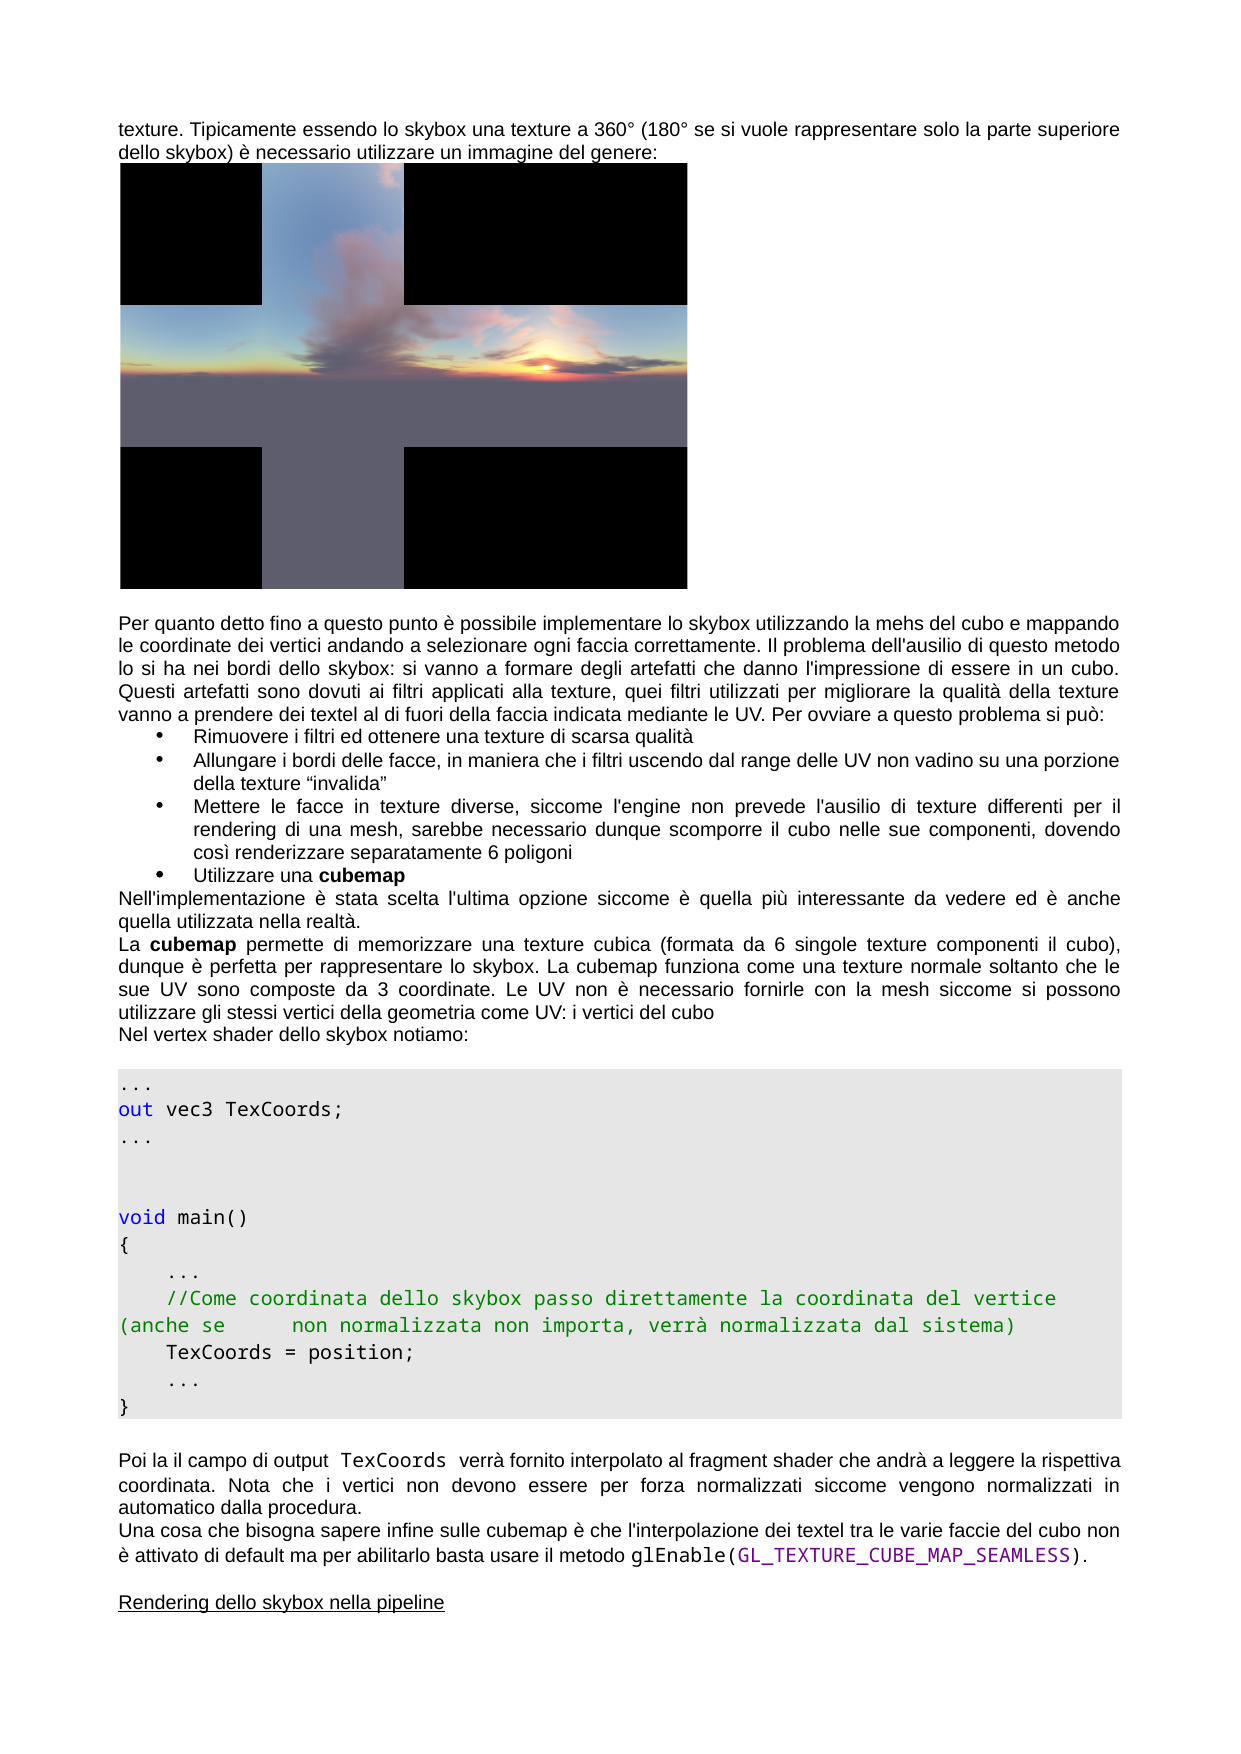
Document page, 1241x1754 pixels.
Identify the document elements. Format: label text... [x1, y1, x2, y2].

text TexCoords = position; [118, 1338, 1122, 1366]
text void main() [118, 1204, 1122, 1231]
text ... [118, 1123, 1122, 1150]
list Utilizzare una cubemap [156, 864, 1122, 887]
text Rendering dello skybox nella pipeline [118, 1591, 1122, 1614]
text La cubemap permette di memorizzare una texture cubica (formata da 6 singole texture componenti il cubo), dunque è perfetta per rappresentare lo skybox. La cubemap funziona come una texture normale soltanto che le sue UV sono composte da 3 coordinate. Le UV non è necessario fornirle con la mesh siccome si possono utilizzare gli stessi vertici della geometria come UV: i vertici del cubo [118, 932, 1122, 1023]
picture [120, 163, 688, 589]
text Per quanto detto fino a questo punto è possibile implementare lo skybox utilizzando la mehs del cubo e mappando le coordinate dei vertici andando a selezionare ogni faccia correttamente. Il problema dell'ausilio di questo metodo lo si ha nei bordi dello skybox: si vanno a formare degli artefatti che danno l'impressione di essere in un cubo. Questi artefatti sono dovuti ai filtri applicati alla texture, quei filtri utilizzati per migliorare la qualità della texture vanno a prendere dei textel al di fuori della faccia indicata mediante le UV. Per ovviare a questo problema si può: [118, 612, 1122, 725]
list Rimuovere i filtri ed ottenere una texture di scarsa qualità [156, 725, 1122, 749]
text Nell'implementazione è stata scelta l'ultima opzione siccome è quella più interessante da vedere ed è anche quella utilizzata nella realtà. [118, 887, 1122, 932]
text Nel vertex shader dello skybox notiamo: [118, 1023, 1122, 1046]
text ... [118, 1069, 1122, 1096]
list Mettere le facce in texture diverse, siccome l'engine non prevede l'ausilio di texture differenti per il rendering di una mesh, sarebbe necessario dunque scomporre il cubo nelle sue componenti, dovendo così renderizzare separatamente 6 poligoni [156, 795, 1122, 864]
list Allungare i bordi delle facce, in maniera che i filtri uscendo dal range delle UV non vadino su una porzione della texture “invalida” [156, 749, 1122, 795]
text } [118, 1392, 1122, 1419]
text ... [118, 1366, 1122, 1392]
text out vec3 TexCoords; [118, 1096, 1122, 1123]
text ... [118, 1258, 1122, 1284]
text { [118, 1231, 1122, 1258]
text Poi la il campo di output TexCoords verrà fornito interpolato al fragment shader che andrà a leggere la rispettiva coordinata. Nota che i vertici non devono essere per forza normalizzati siccome vengono normalizzati in automatico dalla procedura. [118, 1446, 1122, 1519]
text //Come coordinata dello skybox passo direttamente la coordinata del vertice (anche se non normalizzata non importa, verrà normalizzata dal sistema) [118, 1284, 1122, 1338]
text texture. Tipicamente essendo lo skybox una texture a 360° (180° se si vuole rappresentare solo la parte superiore dello skybox) è necessario utilizzare un immagine del genere: [118, 118, 1122, 163]
text Una cosa che bisogna sapere infine sulle cubemap è che l'interpolazione dei textel tra le varie faccie del cubo non è attivato di default ma per abilitarlo basta usare il metodo glEnable(GL_TEXTURE_CUBE_MAP_SEAMLESS). [118, 1519, 1122, 1568]
